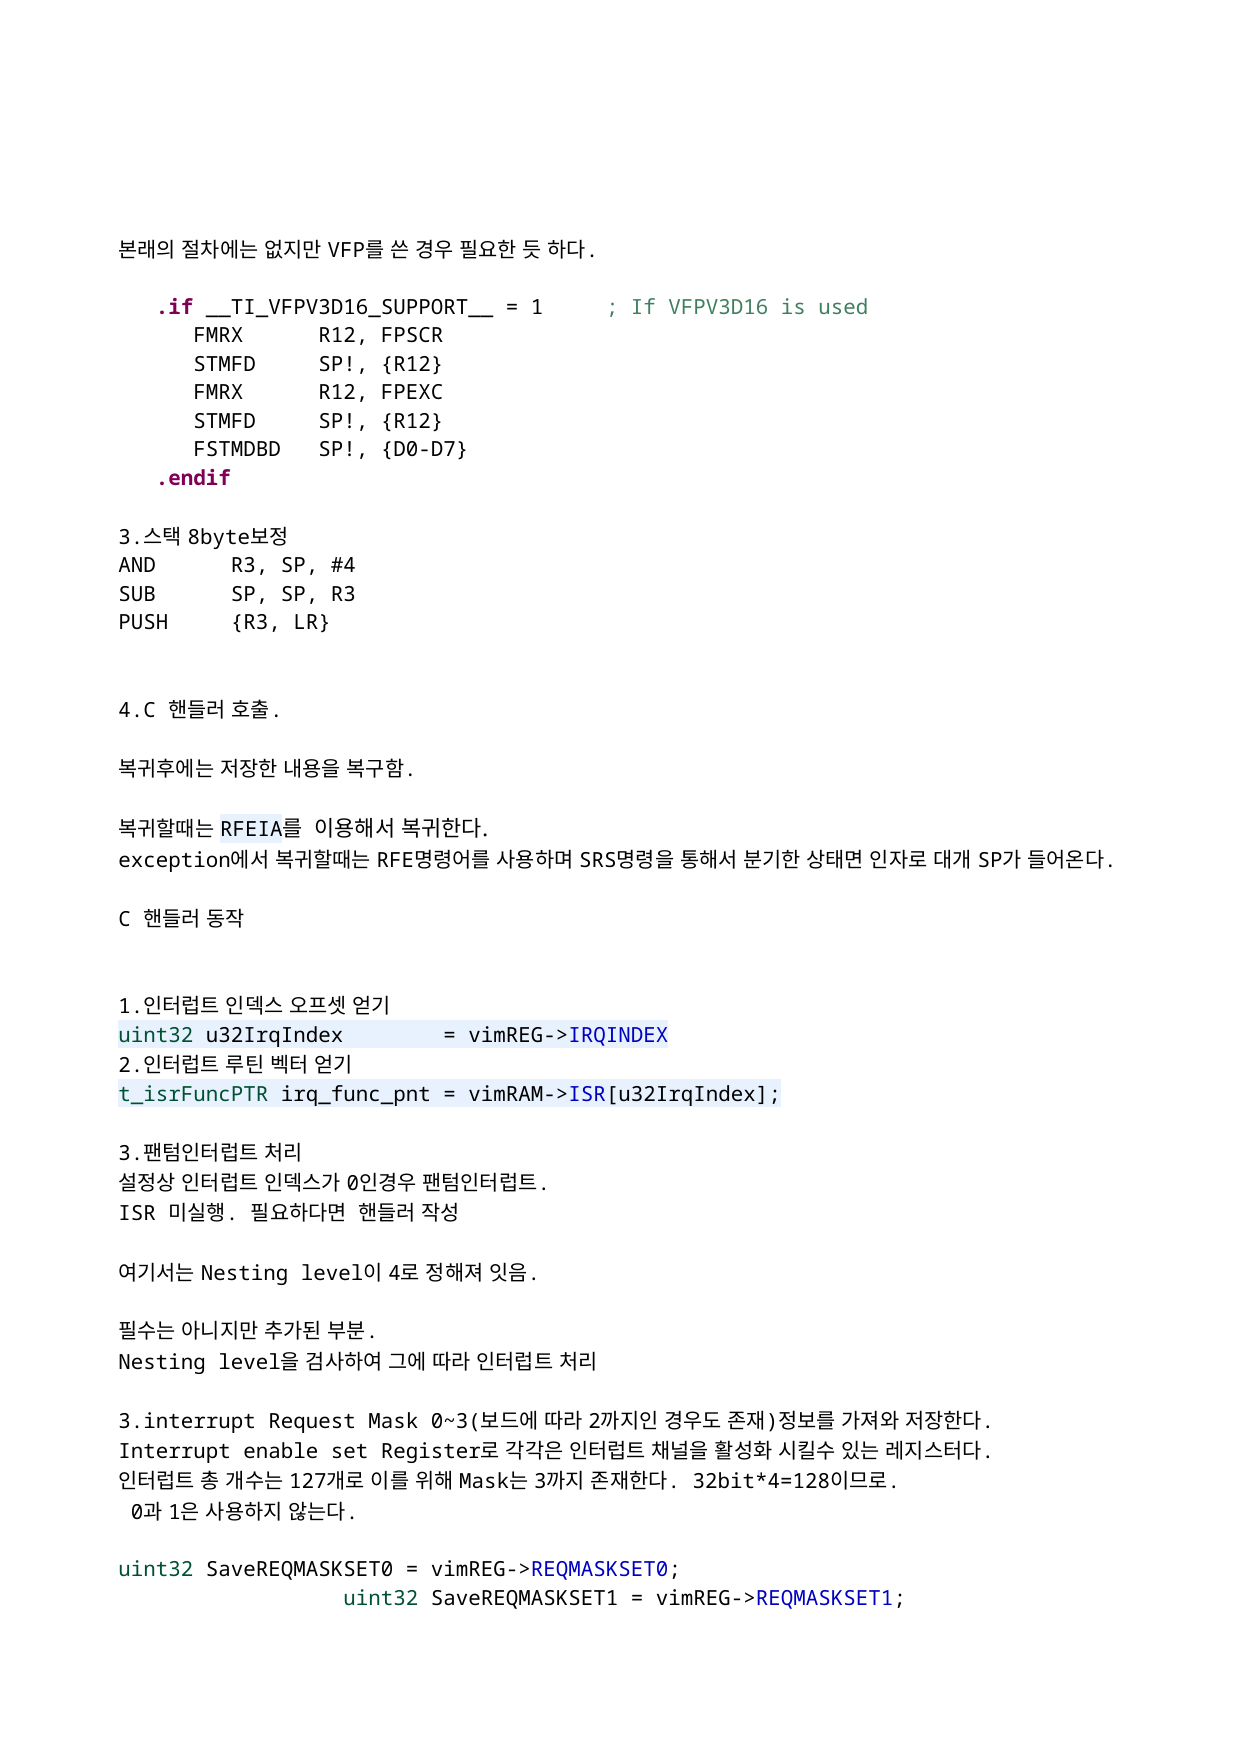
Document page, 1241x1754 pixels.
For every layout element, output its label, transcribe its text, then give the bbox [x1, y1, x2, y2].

text uint32 SaveREQMASKSET1 = vimREG->REQMASKSET1; [118, 1583, 1122, 1611]
text t_isrFuncPTR irq_func_pnt = vimRAM->ISR[u32IrqIndex]; [118, 1079, 1122, 1107]
text C 핸들러 동작 [118, 902, 1122, 932]
text 여기서는 Nesting level이 4로 정해져 잇음. [118, 1256, 1122, 1286]
text uint32 SaveREQMASKSET0 = vimREG->REQMASKSET0; [118, 1554, 1122, 1583]
text FMRX R12, FPEXC [118, 377, 1122, 406]
text AND R3, SP, #4 [118, 550, 1122, 579]
text FSTMDBD SP!, {D0-D7} [118, 434, 1122, 463]
text 4.C 핸들러 호출. [118, 693, 1122, 723]
text exception에서 복귀할때는 RFE명령어를 사용하며 SRS명령을 통해서 분기한 상태면 인자로 대개 SP가 들어온다. [118, 843, 1122, 873]
text 본래의 절차에는 없지만 VFP를 쓴 경우 필요한 듯 하다. [118, 233, 1122, 263]
text 복귀후에는 저장한 내용을 복구함. [118, 752, 1122, 782]
text 인터럽트 총 개수는 127개로 이를 위해 Mask는 3까지 존재한다. 32bit*4=128이므로. [118, 1465, 1122, 1495]
text ISR 미실행. 필요하다면 핸들러 작성 [118, 1197, 1122, 1227]
text 3.스택 8byte보정 [118, 520, 1122, 550]
text 3.팬텀인터럽트 처리 [118, 1136, 1122, 1166]
text 3.interrupt Request Mask 0~3(보드에 따라 2까지인 경우도 존재)정보를 가져와 저장한다. [118, 1404, 1122, 1434]
text 0과 1은 사용하지 않는다. [118, 1495, 1122, 1525]
text 1.인터럽트 인덱스 오프셋 얻기 [118, 990, 1122, 1020]
text 필수는 아니지만 추가된 부분. [118, 1315, 1122, 1345]
text .if __TI_VFPV3D16_SUPPORT__ = 1 ; If VFPV3D16 is used [118, 292, 1122, 321]
text 설정상 인터럽트 인덱스가 0인경우 팬텀인터럽트. [118, 1166, 1122, 1197]
text PUSH {R3, LR} [118, 607, 1122, 636]
text uint32 u32IrqIndex = vimREG->IRQINDEX [118, 1020, 1122, 1048]
text Nesting level을 검사하여 그에 따라 인터럽트 처리 [118, 1345, 1122, 1375]
text 2.인터럽트 루틴 벡터 얻기 [118, 1048, 1122, 1079]
text STMFD SP!, {R12} [118, 349, 1122, 377]
text 복귀할때는 RFEIA를 이용해서 복귀한다. [118, 811, 1122, 843]
text SUB SP, SP, R3 [118, 579, 1122, 607]
text .endif [118, 463, 1122, 491]
text STMFD SP!, {R12} [118, 406, 1122, 434]
text Interrupt enable set Register로 각각은 인터럽트 채널을 활성화 시킬수 있는 레지스터다. [118, 1434, 1122, 1465]
text FMRX R12, FPSCR [118, 321, 1122, 349]
